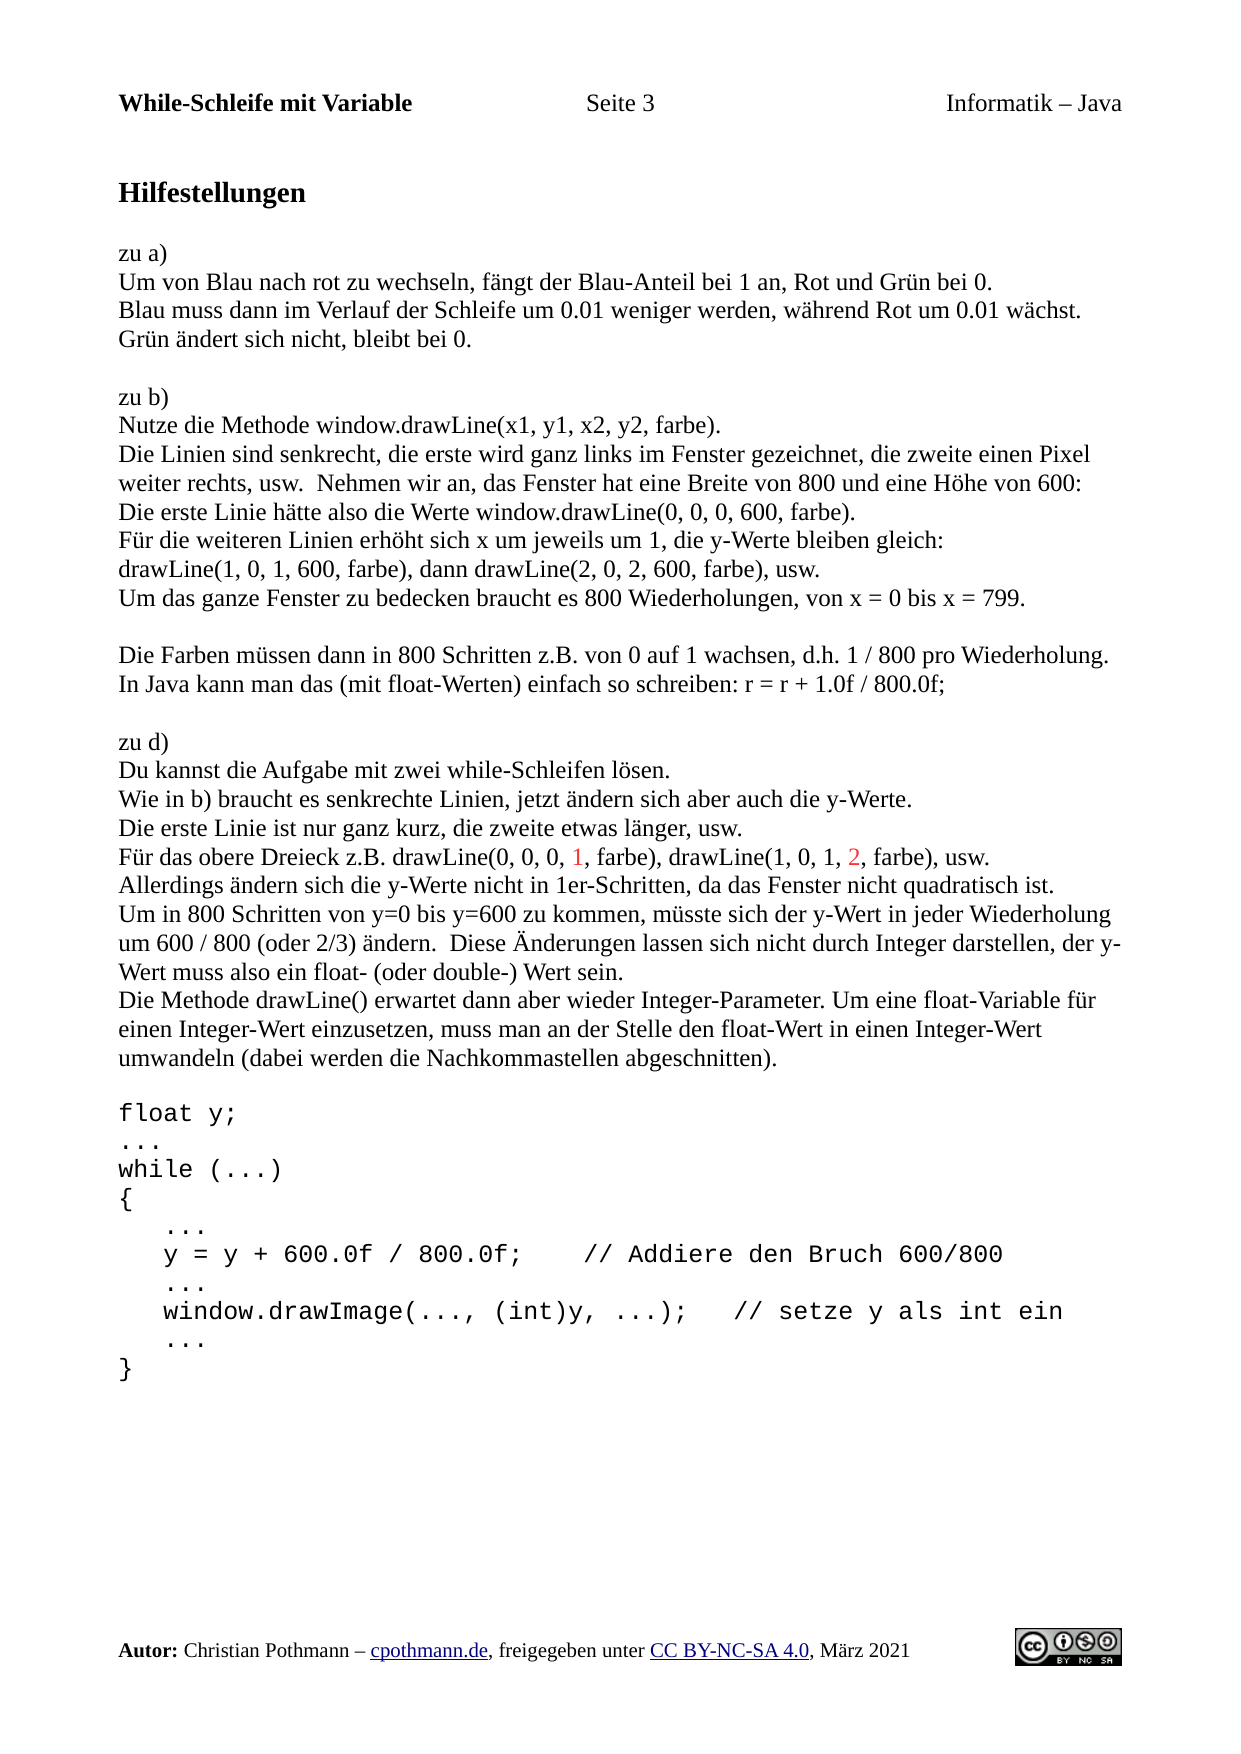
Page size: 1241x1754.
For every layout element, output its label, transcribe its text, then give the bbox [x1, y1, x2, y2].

text Für das obere Dreieck z.B. drawLine(0, 0, 0, 1, farbe), drawLine(1, 0, 1, 2, farbe), usw. [118, 842, 1122, 870]
text In Java kann man das (mit float-Werten) einfach so schreiben: r = r + 1.0f / 800.0f; [118, 669, 1122, 698]
text drawLine(1, 0, 1, 600, farbe), dann drawLine(2, 0, 2, 600, farbe), usw. [118, 554, 1122, 583]
text ... [118, 1327, 1122, 1355]
text Grün ändert sich nicht, bleibt bei 0. [118, 324, 1122, 353]
text float y; [118, 1100, 1122, 1129]
text Die erste Linie ist nur ganz kurz, die zweite etwas länger, usw. [118, 813, 1122, 842]
text Autor: Christian Pothmann – cpothmann.de, freigegeben unter CC BY-NC-SA 4.0, März 2021 [118, 1638, 1015, 1662]
text ... [118, 1270, 1122, 1299]
text ... [118, 1214, 1122, 1242]
text Blau muss dann im Verlauf der Schleife um 0.01 weniger werden, während Rot um 0.01 wächst. [118, 295, 1122, 324]
text Die erste Linie hätte also die Werte window.drawLine(0, 0, 0, 600, farbe). [118, 497, 1122, 525]
text Um das ganze Fenster zu bedecken braucht es 800 Wiederholungen, von x = 0 bis x = 799. [118, 583, 1122, 612]
text Für die weiteren Linien erhöht sich x um jeweils um 1, die y-Werte bleiben gleich: [118, 525, 1122, 554]
text while (...) [118, 1157, 1122, 1185]
text zu b) [118, 382, 1122, 410]
text Hilfestellungen [118, 176, 1122, 209]
picture [1015, 1628, 1122, 1666]
text Die Methode drawLine() erwartet dann aber wieder Integer-Parameter. Um eine float-Variable für einen Integer-Wert einzusetzen, muss man an der Stelle den float-Wert in einen Integer-Wert umwandeln (dabei werden die Nachkommastellen abgeschnitten). [118, 985, 1122, 1072]
text Um in 800 Schritten von y=0 bis y=600 zu kommen, müsste sich der y-Wert in jeder Wiederholung um 600 / 800 (oder 2/3) ändern. Diese Änderungen lassen sich nicht durch Integer darstellen, der y-Wert muss also ein float- (oder double-) Wert sein. [118, 899, 1122, 985]
text Du kannst die Aufgabe mit zwei while-Schleifen lösen. [118, 755, 1122, 784]
text Die Linien sind senkrecht, die erste wird ganz links im Fenster gezeichnet, die zweite einen Pixel weiter rechts, usw. Nehmen wir an, das Fenster hat eine Breite von 800 und eine Höhe von 600: [118, 439, 1122, 497]
text zu a) [118, 238, 1122, 267]
text Allerdings ändern sich die y-Werte nicht in 1er-Schritten, da das Fenster nicht quadratisch ist. [118, 870, 1122, 899]
text Die Farben müssen dann in 800 Schritten z.B. von 0 auf 1 wachsen, d.h. 1 / 800 pro Wiederholung. [118, 640, 1122, 669]
text Nutze die Methode window.drawLine(x1, y1, x2, y2, farbe). [118, 410, 1122, 439]
text window.drawImage(..., (int)y, ...); // setze y als int ein [118, 1299, 1122, 1327]
text } [118, 1355, 1122, 1384]
text ... [118, 1129, 1122, 1157]
text y = y + 600.0f / 800.0f; // Addiere den Bruch 600/800 [118, 1242, 1122, 1270]
text { [118, 1185, 1122, 1214]
text zu d) [118, 727, 1122, 755]
text Um von Blau nach rot zu wechseln, fängt der Blau-Anteil bei 1 an, Rot und Grün bei 0. [118, 267, 1122, 295]
text Wie in b) braucht es senkrechte Linien, jetzt ändern sich aber auch die y-Werte. [118, 784, 1122, 813]
